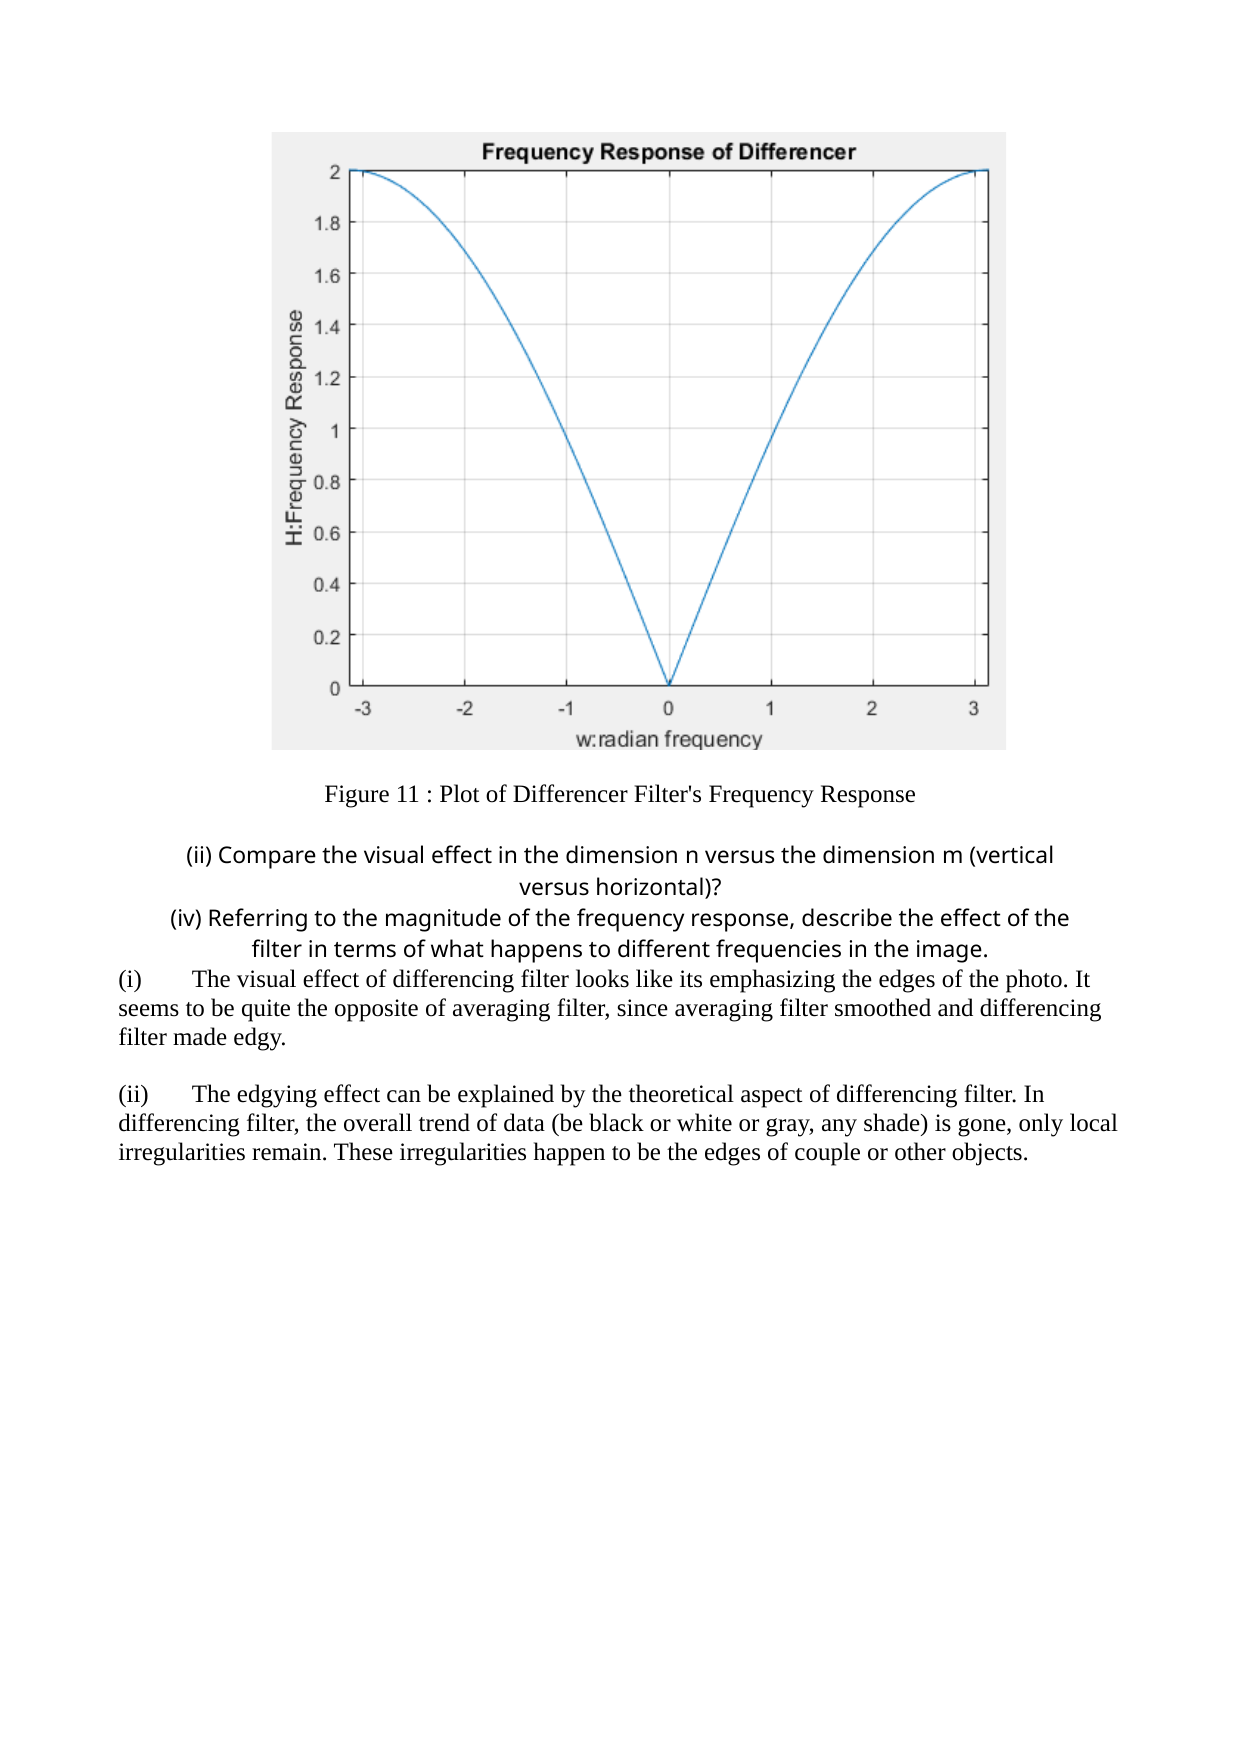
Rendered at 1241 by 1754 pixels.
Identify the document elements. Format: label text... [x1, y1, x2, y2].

text (i) The visual effect of differencing filter looks like its emphasizing the edges of the photo. It seems to be quite the opposite of averaging filter, since averaging filter smoothed and differencing filter made edgy. [118, 964, 1122, 1051]
text (ii) The edgying effect can be explained by the theoretical aspect of differencing filter. In differencing filter, the overall trend of data (be black or white or gray, any shade) is gone, only local irregularities remain. These irregularities happen to be the edges of couple or other objects. [118, 1079, 1122, 1166]
text (ii) Compare the visual effect in the dimension n versus the dimension m (vertical versus horizontal)? (iv) Referring to the magnitude of the frequency response, describe the effect of the filter in terms of what happens to different frequencies in the image. [118, 808, 1122, 964]
text Figure 11 : Plot of Differencer Filter's Frequency Response [118, 779, 1122, 808]
